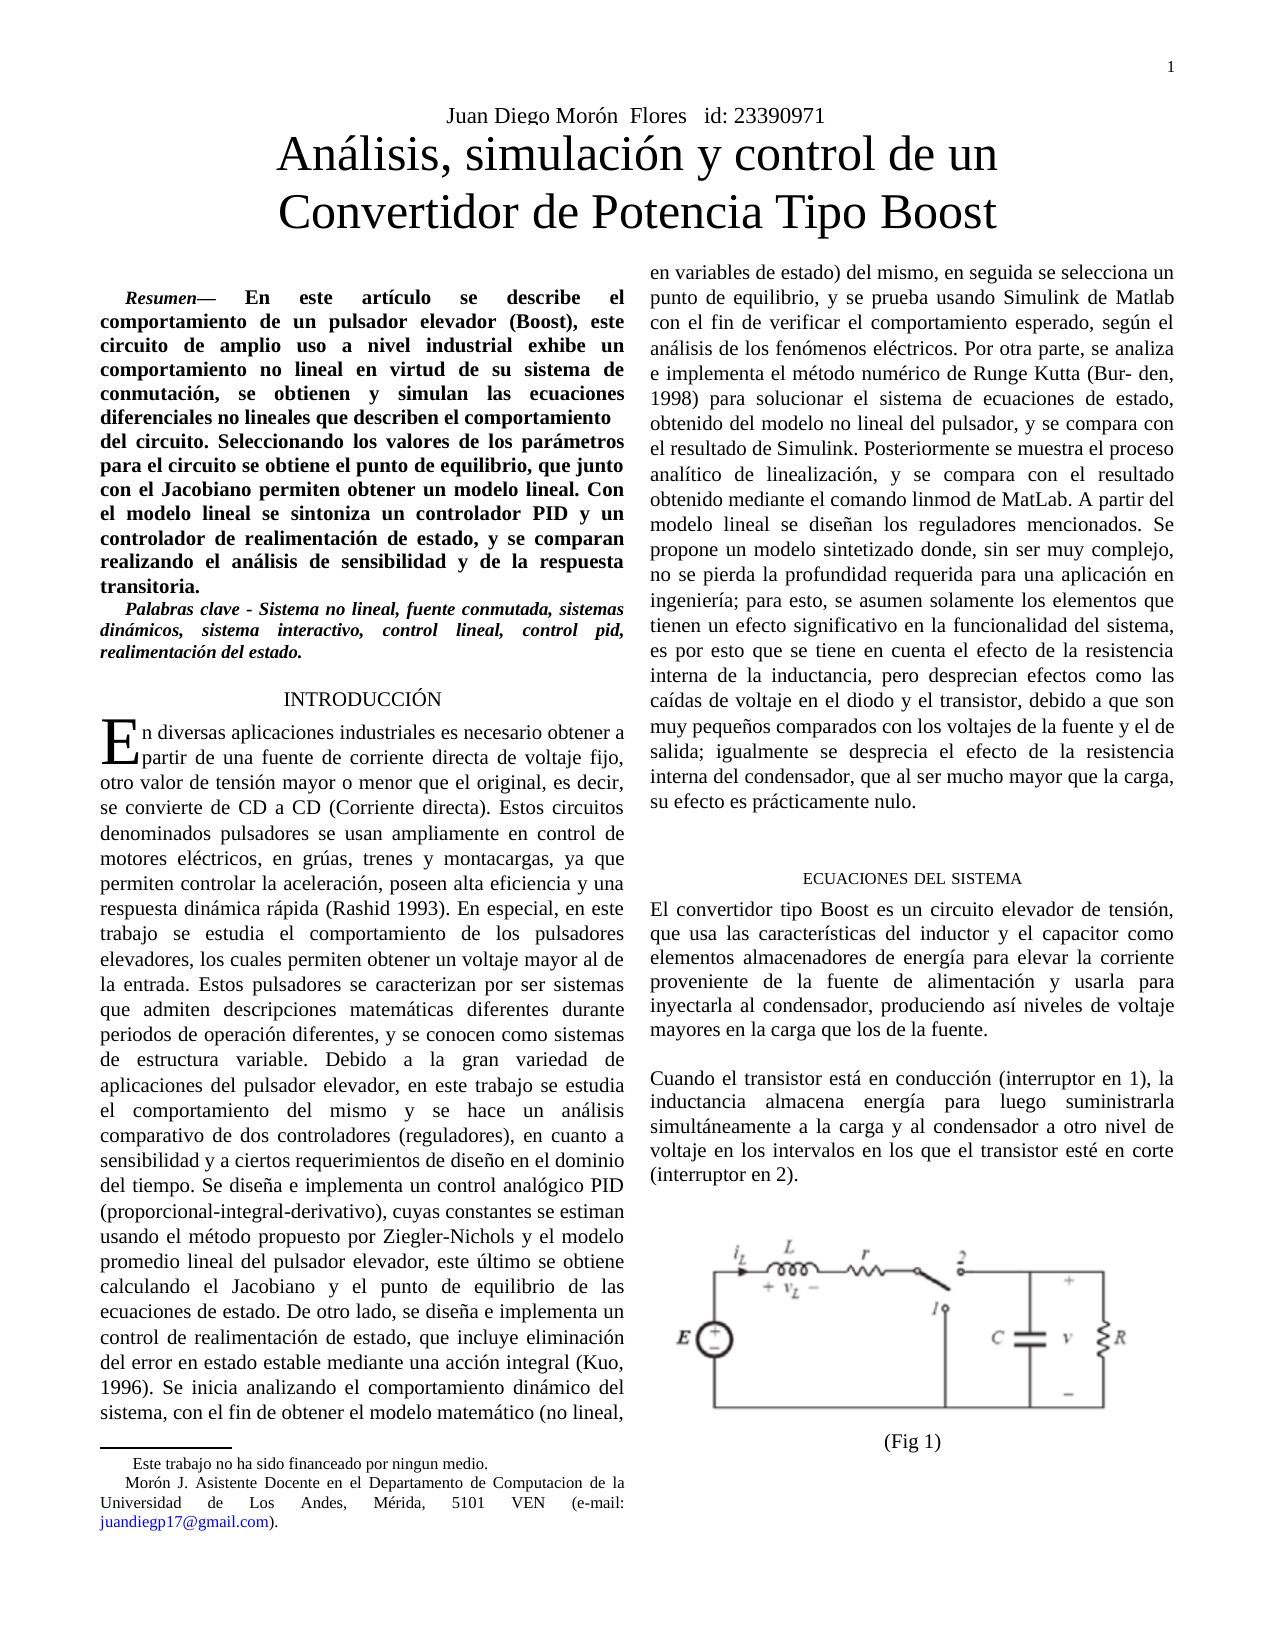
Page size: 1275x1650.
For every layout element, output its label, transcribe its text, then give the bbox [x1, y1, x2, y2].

title Análisis, simulación y control de un Convertidor de Potencia Tipo Boost [150, 124, 1125, 239]
text Resumen— En este artículo se describe el comportamiento de un pulsador elevador (Boost), este circuito de amplio uso a nivel industrial exhibe un comportamiento no lineal en virtud de su sistema de conmutación, se obtienen y simulan las ecuaciones diferenciales no lineales que describen el comportamiento [100, 285, 625, 429]
text Juan Diego Morón Flores id: 23390971 [163, 102, 1108, 124]
text El convertidor tipo Boost es un circuito elevador de tensión, que usa las características del inductor y el capacitor como elementos almacenadores de energía para elevar la corriente proveniente de la fuente de alimentación y usarla para inyectarla al condensador, produciendo así niveles de voltaje mayores en la carga que los de la fuente. [650, 897, 1175, 1041]
subtitle ecuaciones del sistema [650, 864, 1175, 889]
text Morón J. Asistente Docente en el Departamento de Computacion de la Universidad de Los Andes, Mérida, 5101 VEN (e-mail: juandiegp17@gmail.com). [100, 1473, 625, 1531]
text En diversas aplicaciones industriales es necesario obtener a partir de una fuente de corriente directa de voltaje fijo, otro valor de tensión mayor o menor que el original, es decir, se convierte de CD a CD (Corriente directa). Estos circuitos denominados pulsadores se usan ampliamente en control de motores eléctricos, en grúas, trenes y montacargas, ya que permiten controlar la aceleración, poseen alta eficiencia y una respuesta dinámica rápida (Rashid 1993). En especial, en este trabajo se estudia el comportamiento de los pulsadores elevadores, los cuales permiten obtener un voltaje mayor al de la entrada. Estos pulsadores se caracterizan por ser sistemas que admiten descripciones matemáticas diferentes durante periodos de operación diferentes, y se conocen como sistemas de estructura variable. Debido a la gran variedad de aplicaciones del pulsador elevador, en este trabajo se estudia el comportamiento del mismo y se hace un análisis comparativo de dos controladores (reguladores), en cuanto a sensibilidad y a ciertos requerimientos de diseño en el dominio del tiempo. Se diseña e implementa un control analógico PID (proporcional-integral-derivativo), cuyas constantes se estiman usando el método propuesto por Ziegler-Nichols y el modelo promedio lineal del pulsador elevador, este último se obtiene calculando el Jacobiano y el punto de equilibrio de las ecuaciones de estado. De otro lado, se diseña e implementa un control de realimentación de estado, que incluye eliminación del error en estado estable mediante una acción integral (Kuo, 1996). Se inicia analizando el comportamiento dinámico del sistema, con el fin de obtener el modelo matemático (no lineal, en variables de estado) del mismo, en seguida se selecciona un punto de equilibrio, y se prueba usando Simulink de Matlab con el fin de verificar el comportamiento esperado, según el análisis de los fenómenos eléctricos. Por otra parte, se analiza e implementa el método numérico de Runge Kutta (Bur- den, 1998) para solucionar el sistema de ecuaciones de estado, obtenido del modelo no lineal del pulsador, y se compara con el resultado de Simulink. Posteriormente se muestra el proceso analítico de linealización, y se compara con el resultado obtenido mediante el comando linmod de MatLab. A partir del modelo lineal se diseñan los reguladores mencionados. Se propone un modelo sintetizado donde, sin ser muy complejo, no se pierda la profundidad requerida para una aplicación en ingeniería; para esto, se asumen solamente los elementos que tienen un efecto significativo en la funcionalidad del sistema, es por esto que se tiene en cuenta el efecto de la resistencia interna de la inductancia, pero desprecian efectos como las caídas de voltaje en el diodo y el transistor, debido a que son muy pequeños comparados con los voltajes de la fuente y el de salida; igualmente se desprecia el efecto de la resistencia interna del condensador, que al ser mucho mayor que la carga, su efecto es prácticamente nulo. [650, 100, 1175, 813]
subtitle INTRODUCCIÓN [100, 687, 625, 711]
text (Fig 1) [650, 1430, 1175, 1453]
picture [650, 1233, 1175, 1430]
text del circuito. Seleccionando los valores de los parámetros para el circuito se obtiene el punto de equilibrio, que junto con el Jacobiano permiten obtener un modelo lineal. Con el modelo lineal se sintoniza un controlador PID y un controlador de realimentación de estado, y se comparan realizando el análisis de sensibilidad y de la respuesta transitoria. [100, 429, 625, 598]
text En diversas aplicaciones industriales es necesario obtener a partir de una fuente de corriente directa de voltaje fijo, otro valor de tensión mayor o menor que el original, es decir, se convierte de CD a CD (Corriente directa). Estos circuitos denominados pulsadores se usan ampliamente en control de motores eléctricos, en grúas, trenes y montacargas, ya que permiten controlar la aceleración, poseen alta eficiencia y una respuesta dinámica rápida (Rashid 1993). En especial, en este trabajo se estudia el comportamiento de los pulsadores elevadores, los cuales permiten obtener un voltaje mayor al de la entrada. Estos pulsadores se caracterizan por ser sistemas que admiten descripciones matemáticas diferentes durante periodos de operación diferentes, y se conocen como sistemas de estructura variable. Debido a la gran variedad de aplicaciones del pulsador elevador, en este trabajo se estudia el comportamiento del mismo y se hace un análisis comparativo de dos controladores (reguladores), en cuanto a sensibilidad y a ciertos requerimientos de diseño en el dominio del tiempo. Se diseña e implementa un control analógico PID (proporcional-integral-derivativo), cuyas constantes se estiman usando el método propuesto por Ziegler-Nichols y el modelo promedio lineal del pulsador elevador, este último se obtiene calculando el Jacobiano y el punto de equilibrio de las ecuaciones de estado. De otro lado, se diseña e implementa un control de realimentación de estado, que incluye eliminación del error en estado estable mediante una acción integral (Kuo, 1996). Se inicia analizando el comportamiento dinámico del sistema, con el fin de obtener el modelo matemático (no lineal, en variables de estado) del mismo, en seguida se selecciona un punto de equilibrio, y se prueba usando Simulink de Matlab con el fin de verificar el comportamiento esperado, según el análisis de los fenómenos eléctricos. Por otra parte, se analiza e implementa el método numérico de Runge Kutta (Bur- den, 1998) para solucionar el sistema de ecuaciones de estado, obtenido del modelo no lineal del pulsador, y se compara con el resultado de Simulink. Posteriormente se muestra el proceso analítico de linealización, y se compara con el resultado obtenido mediante el comando linmod de MatLab. A partir del modelo lineal se diseñan los reguladores mencionados. Se propone un modelo sintetizado donde, sin ser muy complejo, no se pierda la profundidad requerida para una aplicación en ingeniería; para esto, se asumen solamente los elementos que tienen un efecto significativo en la funcionalidad del sistema, es por esto que se tiene en cuenta el efecto de la resistencia interna de la inductancia, pero desprecian efectos como las caídas de voltaje en el diodo y el transistor, debido a que son muy pequeños comparados con los voltajes de la fuente y el de salida; igualmente se desprecia el efecto de la resistencia interna del condensador, que al ser mucho mayor que la carga, su efecto es prácticamente nulo. [100, 720, 625, 1424]
text Palabras clave - Sistema no lineal, fuente conmutada, sistemas dinámicos, sistema interactivo, control lineal, control pid, realimentación del estado. [100, 598, 625, 662]
text Este trabajo no ha sido financeado por ningun medio. [100, 1454, 625, 1473]
text Cuando el transistor está en conducción (interruptor en 1), la inductancia almacena energía para luego suministrarla simultáneamente a la carga y al condensador a otro nivel de voltaje en los intervalos en los que el transistor esté en corte (interruptor en 2). [650, 1065, 1175, 1186]
